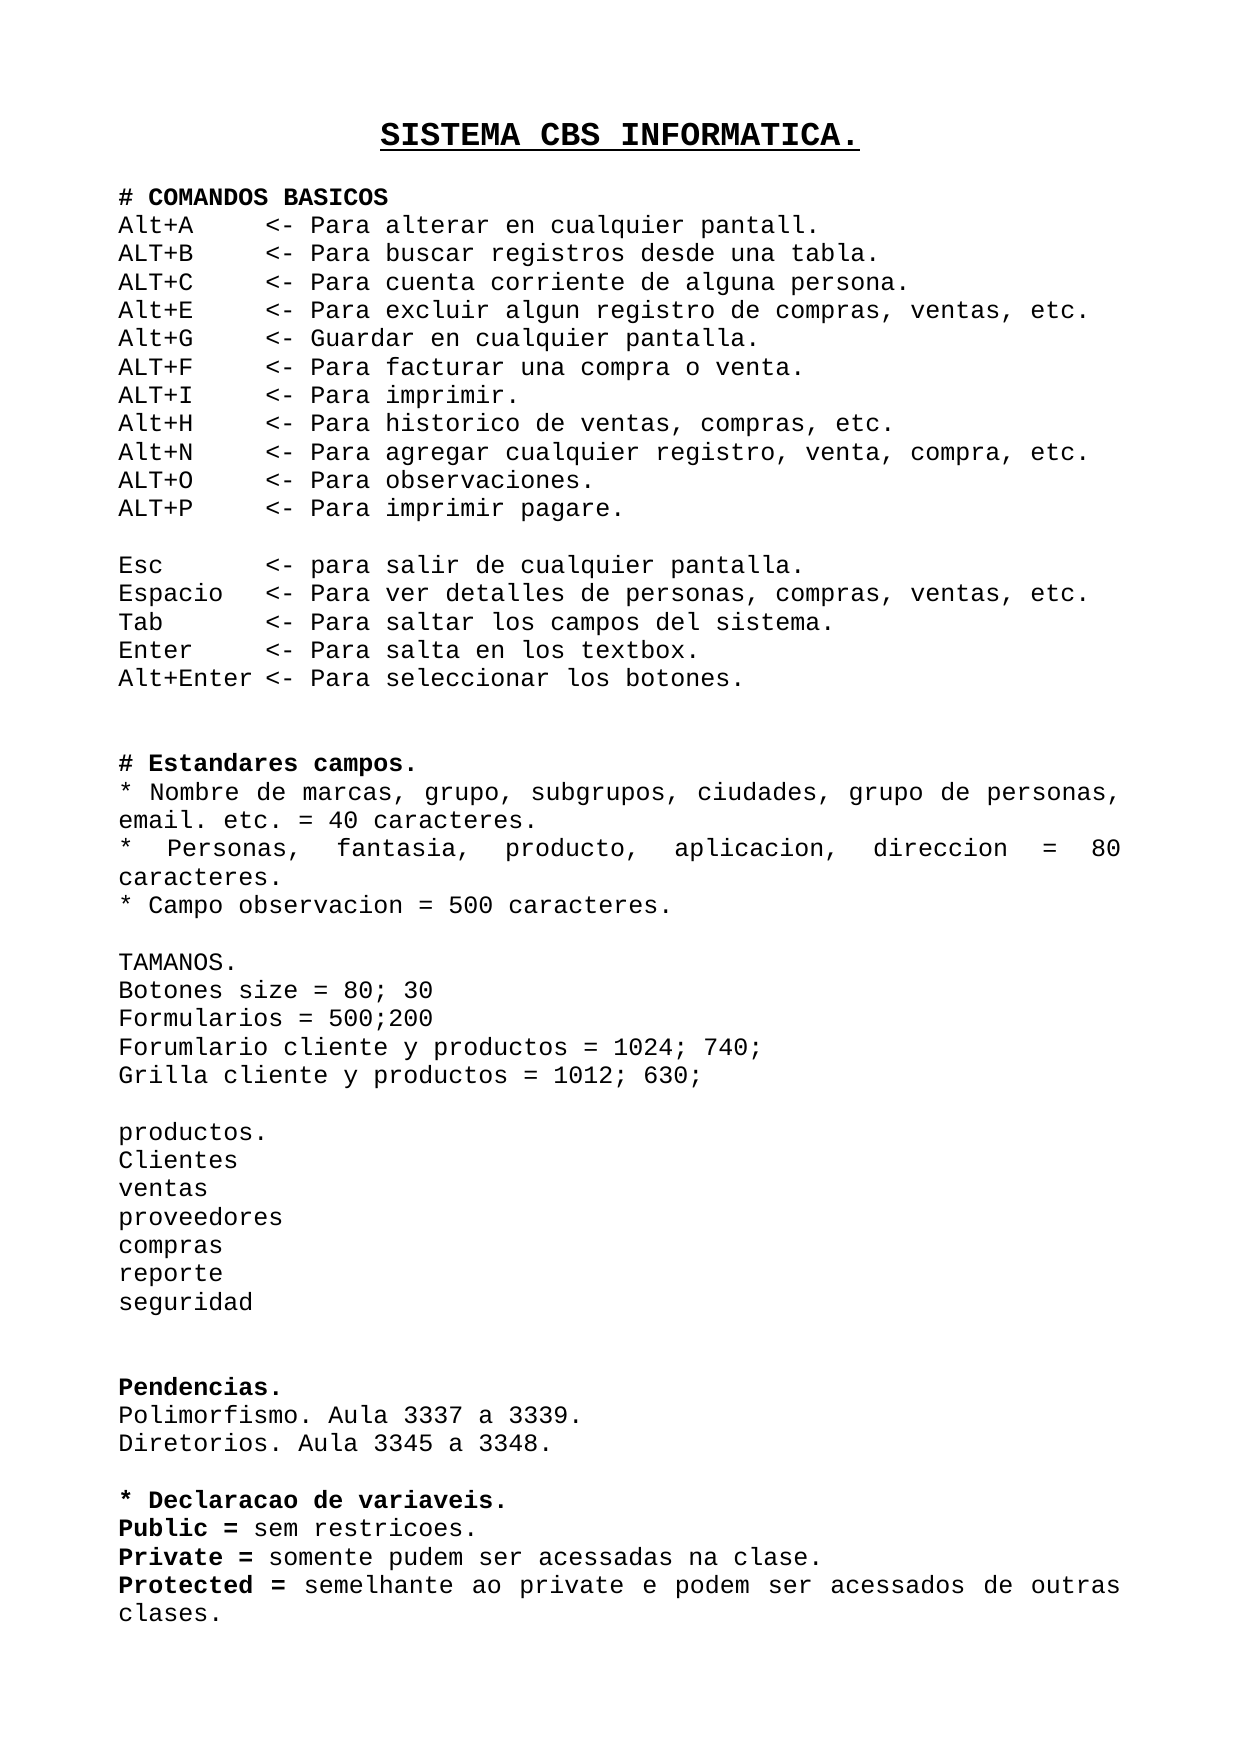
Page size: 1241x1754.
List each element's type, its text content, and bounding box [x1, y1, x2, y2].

text Forumlario cliente y productos = 1024; 740; [118, 1034, 1122, 1063]
text Alt+H <- Para historico de ventas, compras, etc. [118, 411, 1122, 439]
text reporte [118, 1261, 1122, 1289]
text seguridad [118, 1289, 1122, 1318]
text Alt+E <- Para excluir algun registro de compras, ventas, etc. [118, 298, 1122, 326]
text * Personas, fantasia, producto, aplicacion, direccion = 80 caracteres. [118, 836, 1122, 893]
text Esc <- para salir de cualquier pantalla. [118, 553, 1122, 581]
text Polimorfismo. Aula 3337 a 3339. [118, 1403, 1122, 1431]
text productos. [118, 1119, 1122, 1148]
text # Estandares campos. [118, 751, 1122, 779]
text * Campo observacion = 500 caracteres. [118, 893, 1122, 921]
text ALT+I <- Para imprimir. [118, 383, 1122, 411]
text Public = sem restricoes. [118, 1516, 1122, 1544]
text ALT+P <- Para imprimir pagare. [118, 496, 1122, 524]
text Enter <- Para salta en los textbox. [118, 638, 1122, 666]
text Tab <- Para saltar los campos del sistema. [118, 609, 1122, 638]
text ALT+C <- Para cuenta corriente de alguna persona. [118, 269, 1122, 298]
text Private = somente pudem ser acessadas na clase. [118, 1544, 1122, 1573]
text Alt+A <- Para alterar en cualquier pantall. [118, 213, 1122, 241]
text proveedores [118, 1204, 1122, 1233]
text Botones size = 80; 30 [118, 978, 1122, 1006]
text ALT+B <- Para buscar registros desde una tabla. [118, 241, 1122, 269]
text Espacio <- Para ver detalles de personas, compras, ventas, etc. [118, 581, 1122, 609]
text Grilla cliente y productos = 1012; 630; [118, 1063, 1122, 1091]
text SISTEMA CBS INFORMATICA. [118, 118, 1122, 156]
text Formularios = 500;200 [118, 1006, 1122, 1034]
text Protected = semelhante ao private e podem ser acessados de outras clases. [118, 1573, 1122, 1629]
text Alt+G <- Guardar en cualquier pantalla. [118, 326, 1122, 354]
text # COMANDOS BASICOS [118, 184, 1122, 213]
text * Declaracao de variaveis. [118, 1488, 1122, 1516]
text ALT+F <- Para facturar una compra o venta. [118, 354, 1122, 383]
text Alt+Enter <- Para seleccionar los botones. [118, 666, 1122, 694]
text Pendencias. [118, 1374, 1122, 1403]
text Alt+N <- Para agregar cualquier registro, venta, compra, etc. [118, 439, 1122, 468]
text compras [118, 1233, 1122, 1261]
text TAMANOS. [118, 949, 1122, 978]
text * Nombre de marcas, grupo, subgrupos, ciudades, grupo de personas, email. etc. = 40 caracteres. [118, 779, 1122, 836]
text ventas [118, 1176, 1122, 1204]
text Clientes [118, 1148, 1122, 1176]
text Diretorios. Aula 3345 a 3348. [118, 1431, 1122, 1459]
text ALT+O <- Para observaciones. [118, 468, 1122, 496]
